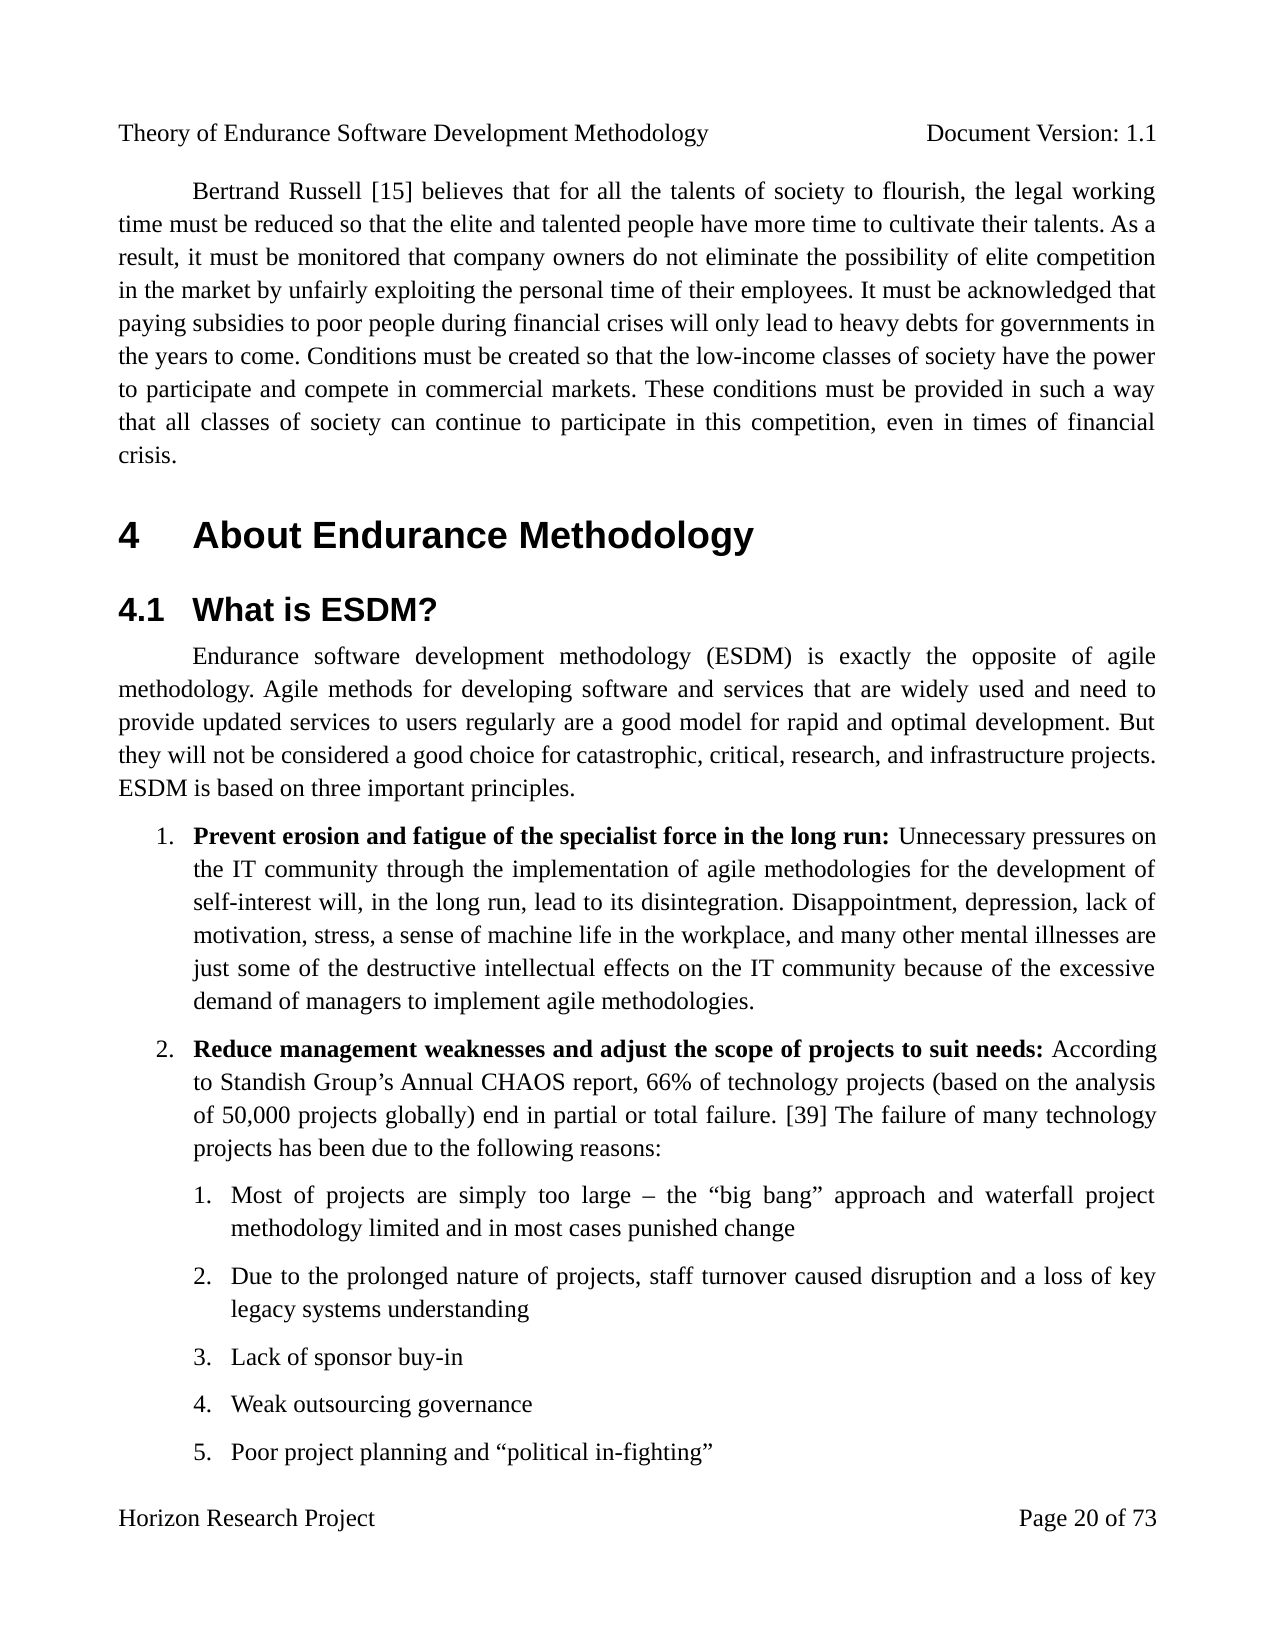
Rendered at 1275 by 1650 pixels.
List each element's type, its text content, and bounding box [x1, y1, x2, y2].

list Due to the prolonged nature of projects, staff turnover caused disruption and a loss of key legacy systems understanding [193, 1261, 1157, 1323]
text Endurance software development methodology (ESDM) is exactly the opposite of agile methodology. Agile methods for developing software and services that are widely used and need to provide updated services to users regularly are a good model for rapid and optimal development. But they will not be considered a good choice for catastrophic, critical, research, and infrastructure projects. ESDM is based on three important principles. [118, 641, 1157, 802]
list Reduce management weaknesses and adjust the scope of projects to suit needs: According to Standish Group’s Annual CHAOS report, 66% of technology projects (based on the analysis of 50,000 projects globally) end in partial or total failure. [39] The failure of many technology projects has been due to the following reasons: [156, 1034, 1157, 1161]
list Prevent erosion and fatigue of the specialist force in the long run: Unnecessary pressures on the IT community through the implementation of agile methodologies for the development of self-interest will, in the long run, lead to its disintegration. Disappointment, depression, lack of motivation, stress, a sense of machine life in the workplace, and many other mental illnesses are just some of the destructive intellectual effects on the IT community because of the excessive demand of managers to implement agile methodologies. [156, 821, 1157, 1015]
text Bertrand Russell [15] believes that for all the talents of society to flourish, the legal working time must be reduced so that the elite and talented people have more time to cultivate their talents. As a result, it must be monitored that company owners do not eliminate the possibility of elite competition in the market by unfairly exploiting the personal time of their employees. It must be acknowledged that paying subsidies to poor people during financial crises will only lead to heavy debts for governments in the years to come. Conditions must be created so that the low-income classes of society have the power to participate and compete in commercial markets. These conditions must be provided in such a way that all classes of society can continue to participate in this competition, even in times of financial crisis. [118, 176, 1157, 469]
subtitle About Endurance Methodology [118, 513, 1157, 557]
list Weak outsourcing governance [193, 1389, 1157, 1418]
list Lack of sponsor buy-in [193, 1342, 1157, 1370]
list Poor project planning and “political in-fighting” [193, 1437, 1157, 1466]
subtitle What is ESDM?‌ [118, 590, 1157, 629]
list Most of projects are simply too large – the “big bang” approach and waterfall project methodology limited and in most cases punished change [193, 1180, 1157, 1242]
